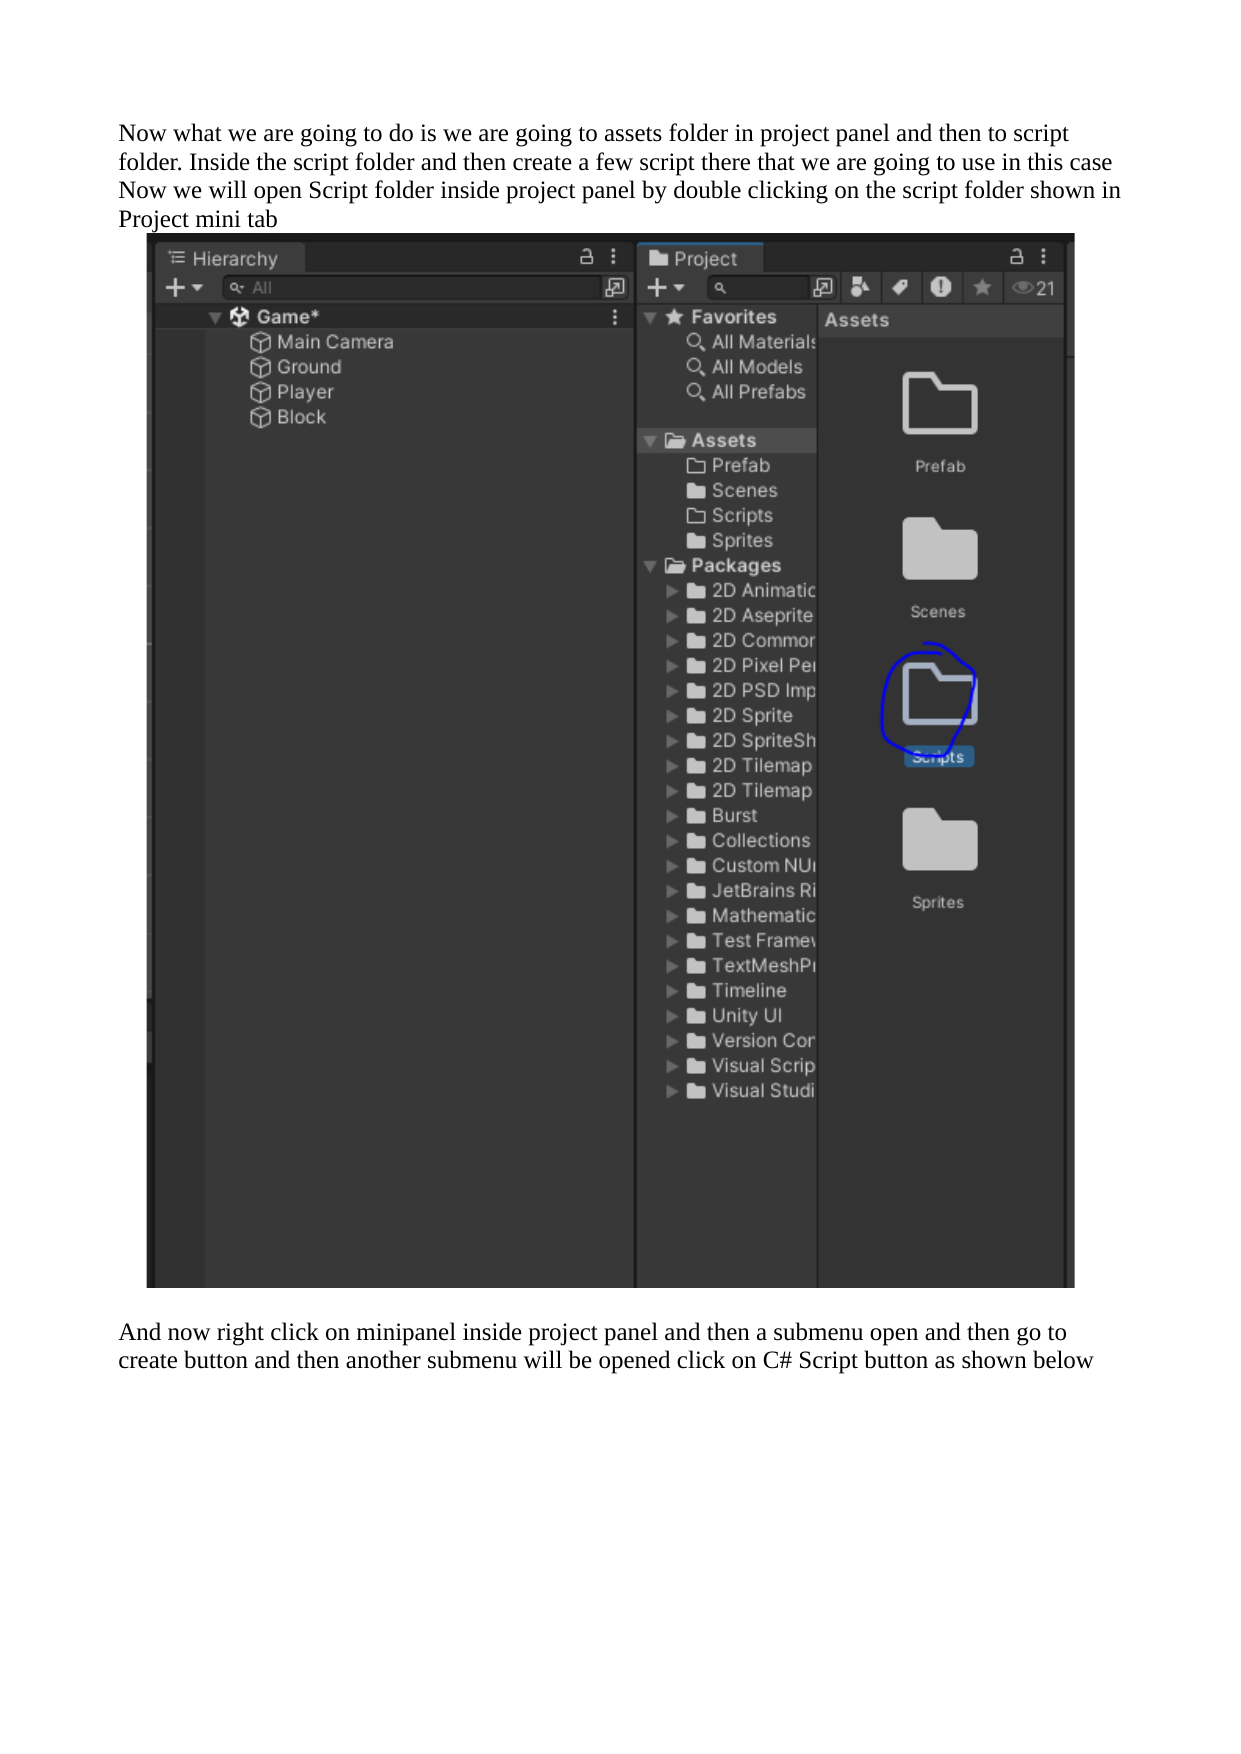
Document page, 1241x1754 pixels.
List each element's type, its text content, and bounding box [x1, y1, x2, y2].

picture [146, 233, 1075, 1288]
text And now right click on minipanel inside project panel and then a submenu open and then go to create button and then another submenu will be opened click on C# Script button as shown below [118, 1317, 1122, 1374]
text Now we will open Script folder inside project panel by double clicking on the script folder shown in Project mini tab [118, 176, 1122, 233]
text Now what we are going to do is we are going to assets folder in project panel and then to script folder. Inside the script folder and then create a few script there that we are going to use in this case [118, 118, 1122, 176]
